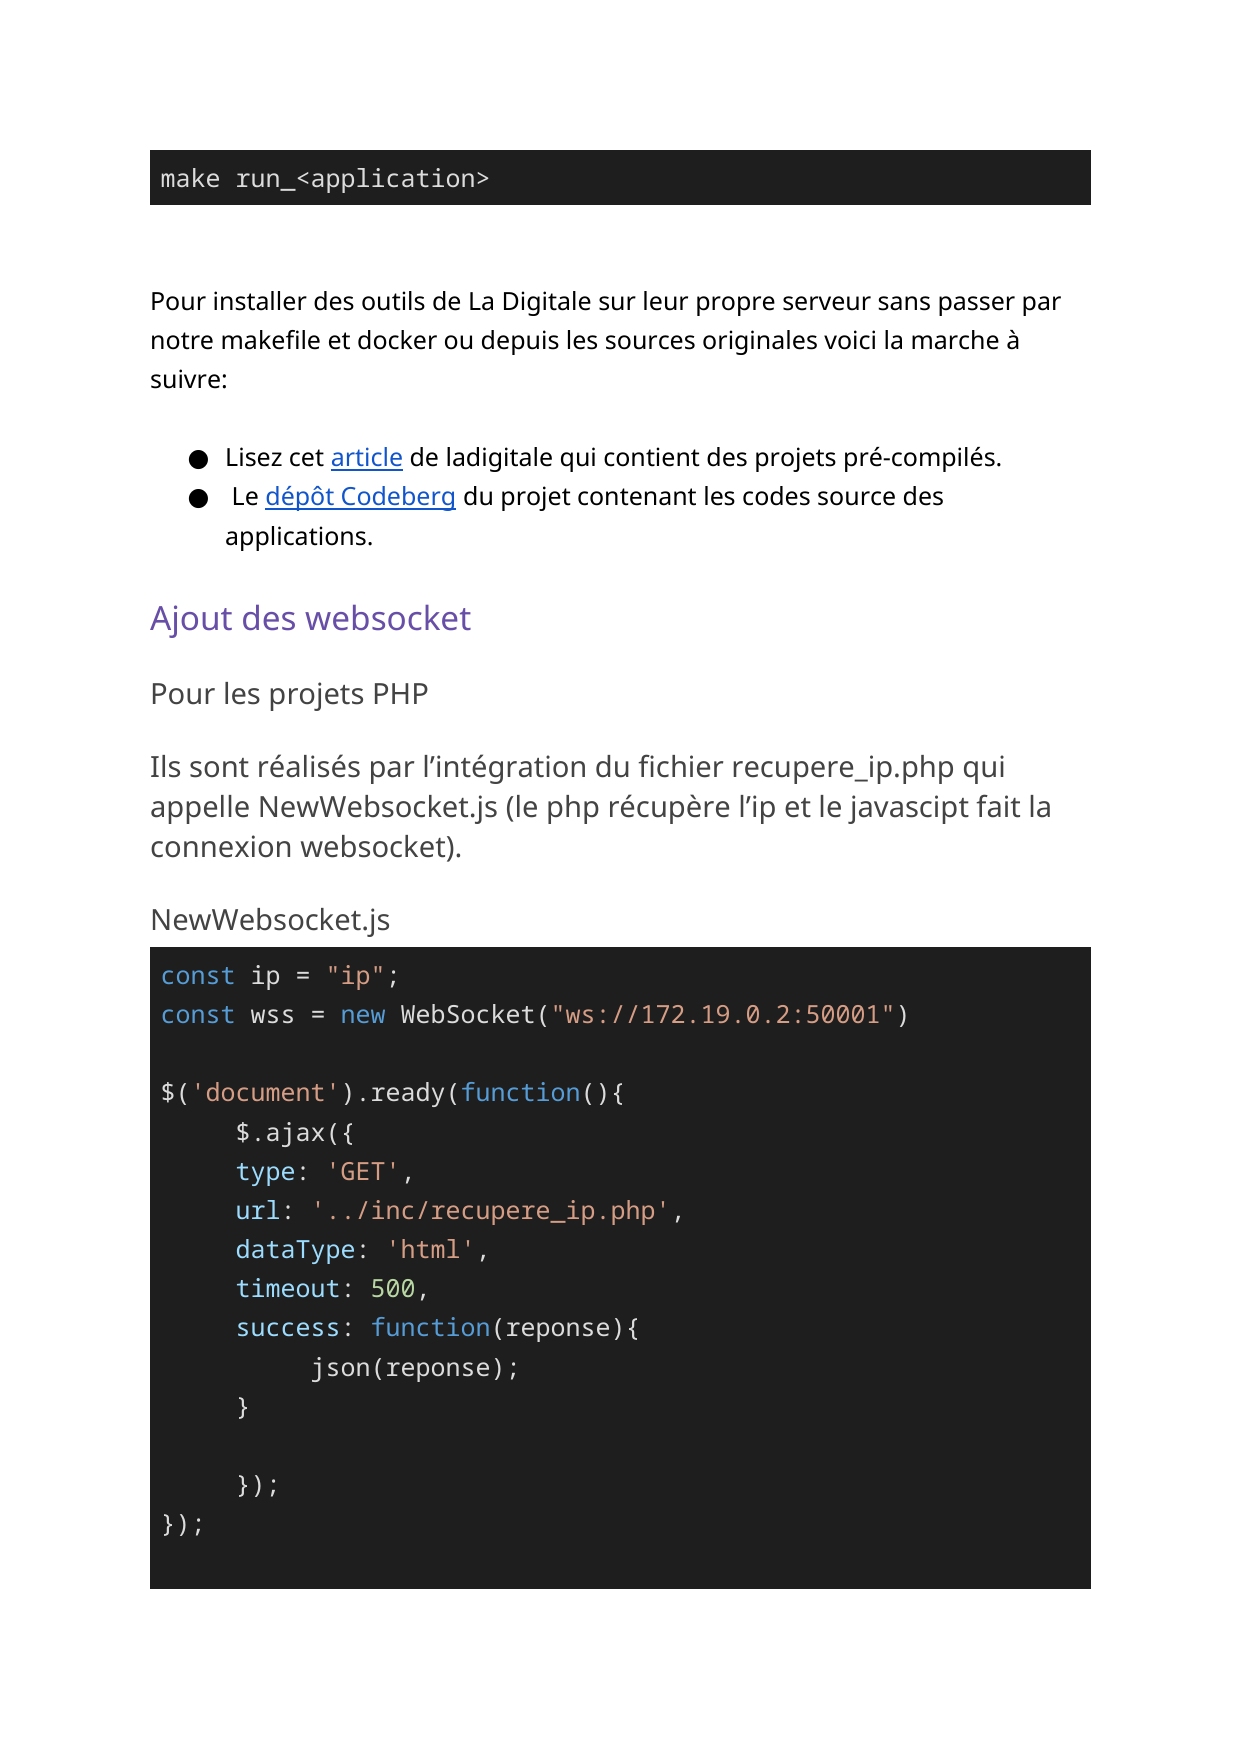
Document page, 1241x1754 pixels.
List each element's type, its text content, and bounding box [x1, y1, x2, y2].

table_header const ip = "ip"; const wss = new WebSocket("ws://172.19.0.2:50001") $('document').ready(function(){ $.ajax({ type: 'GET', url: '../inc/recupere_ip.php', dataType: 'html', timeout: 500, success: function(reponse){ json(reponse); } }); }); [150, 947, 1091, 1589]
table_header make run_<application> [150, 150, 1091, 205]
list Lisez cet article de ladigitale qui contient des projets pré-compilés. [187, 440, 1090, 474]
text Pour installer des outils de La Digitale sur leur propre serveur sans passer par notre makefile et docker ou depuis les sources originales voici la marche à suivre: [150, 283, 1090, 396]
subtitle Pour les projets PHP [150, 674, 1090, 713]
subtitle Ajout des websocket [150, 595, 1090, 640]
list Le dépôt Codeberg du projet contenant les codes source des applications. [187, 479, 1090, 552]
subtitle NewWebsocket.js [150, 899, 1090, 939]
subtitle Ils sont réalisés par l’intégration du fichier recupere_ip.php qui appelle NewWebsocket.js (le php récupère l’ip et le javascipt fait la connexion websocket). [150, 747, 1090, 866]
